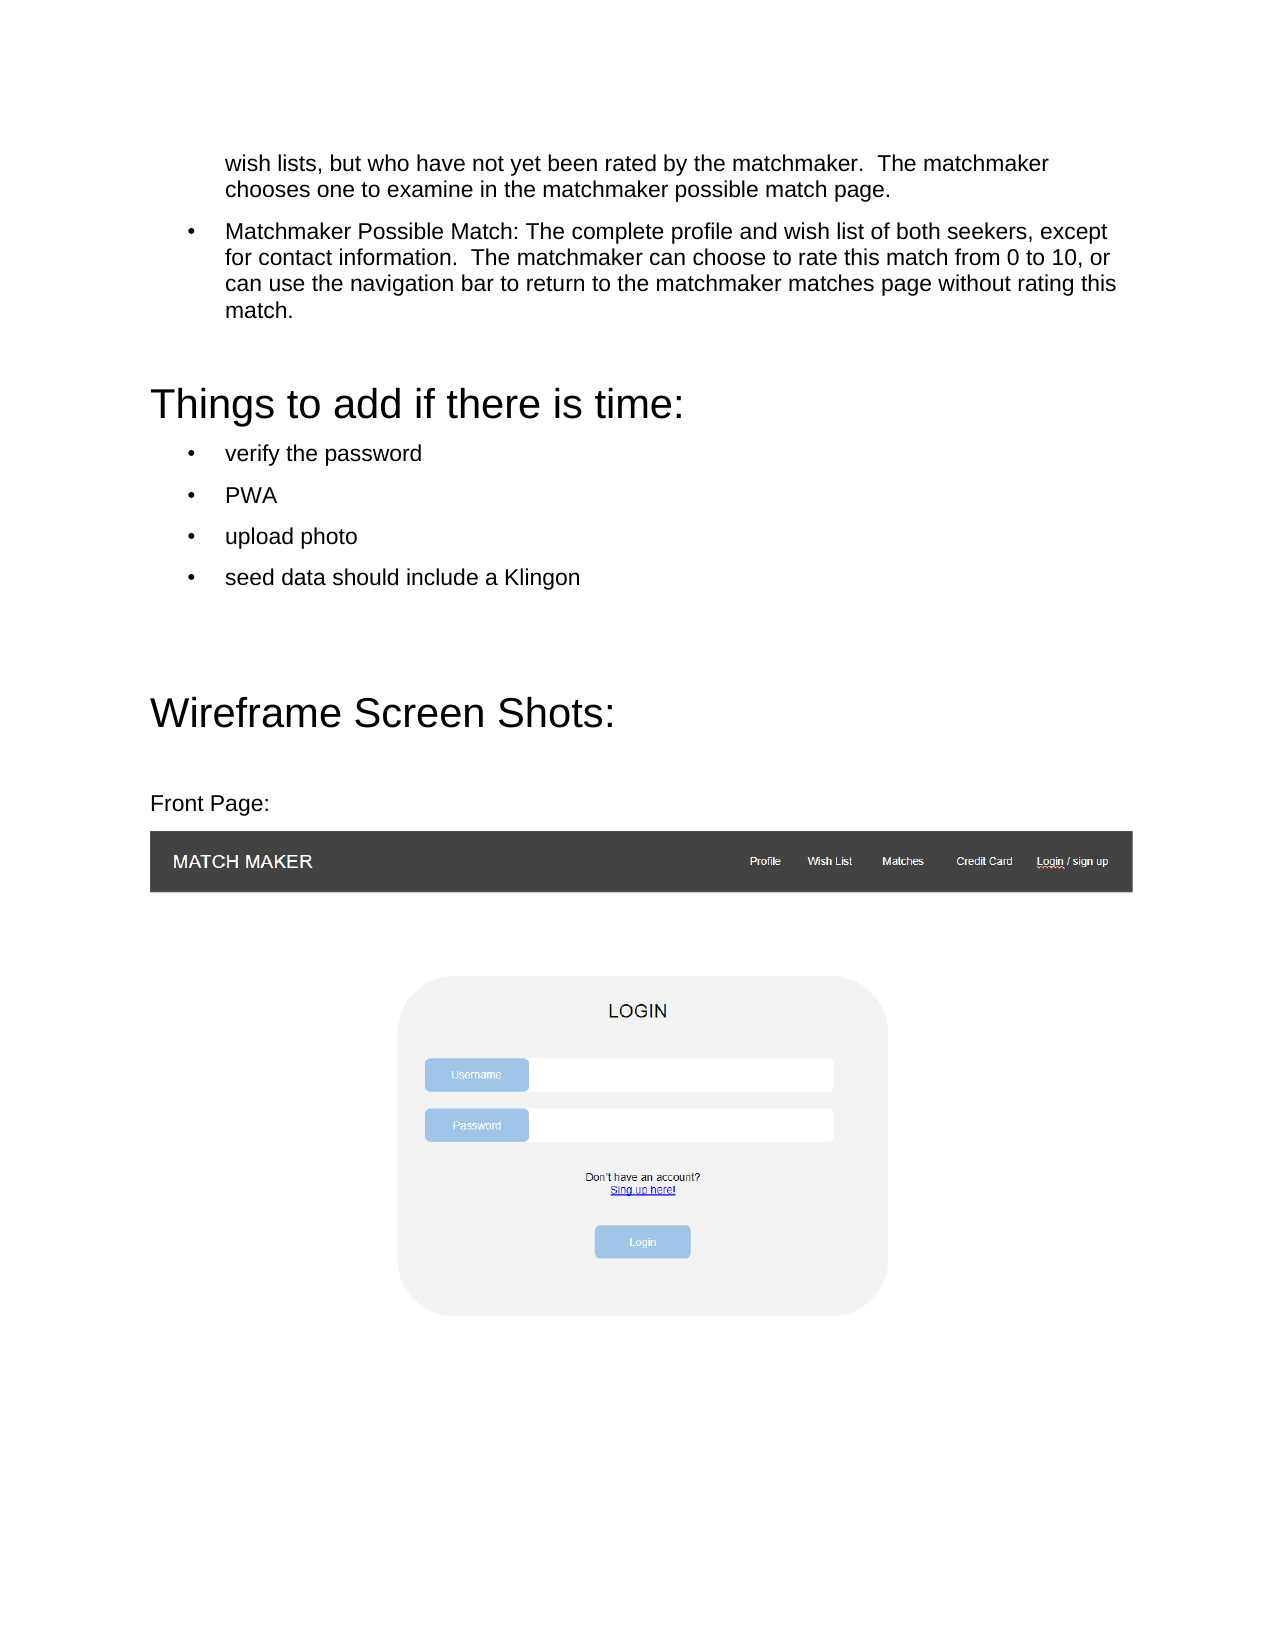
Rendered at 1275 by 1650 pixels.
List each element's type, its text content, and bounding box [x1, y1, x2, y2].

list upload photo [187, 523, 1125, 549]
list seed data should include a Klingon [187, 564, 1125, 591]
list PWA [187, 482, 1125, 508]
list wish lists, but who have not yet been rated by the matchmaker. The matchmaker chooses one to examine in the matchmaker possible match page. [187, 150, 1125, 203]
list verify the password [187, 440, 1125, 467]
subtitle Things to add if there is time: [150, 380, 1125, 428]
list Matchmaker Possible Match: The complete profile and wish list of both seekers, except for contact information. The matchmaker can choose to rate this match from 0 to 10, or can use the navigation bar to return to the matchmaker matches page without rating this match. [187, 218, 1125, 323]
text Front Page: [150, 790, 1125, 817]
subtitle Wireframe Screen Shots: [150, 689, 1125, 737]
